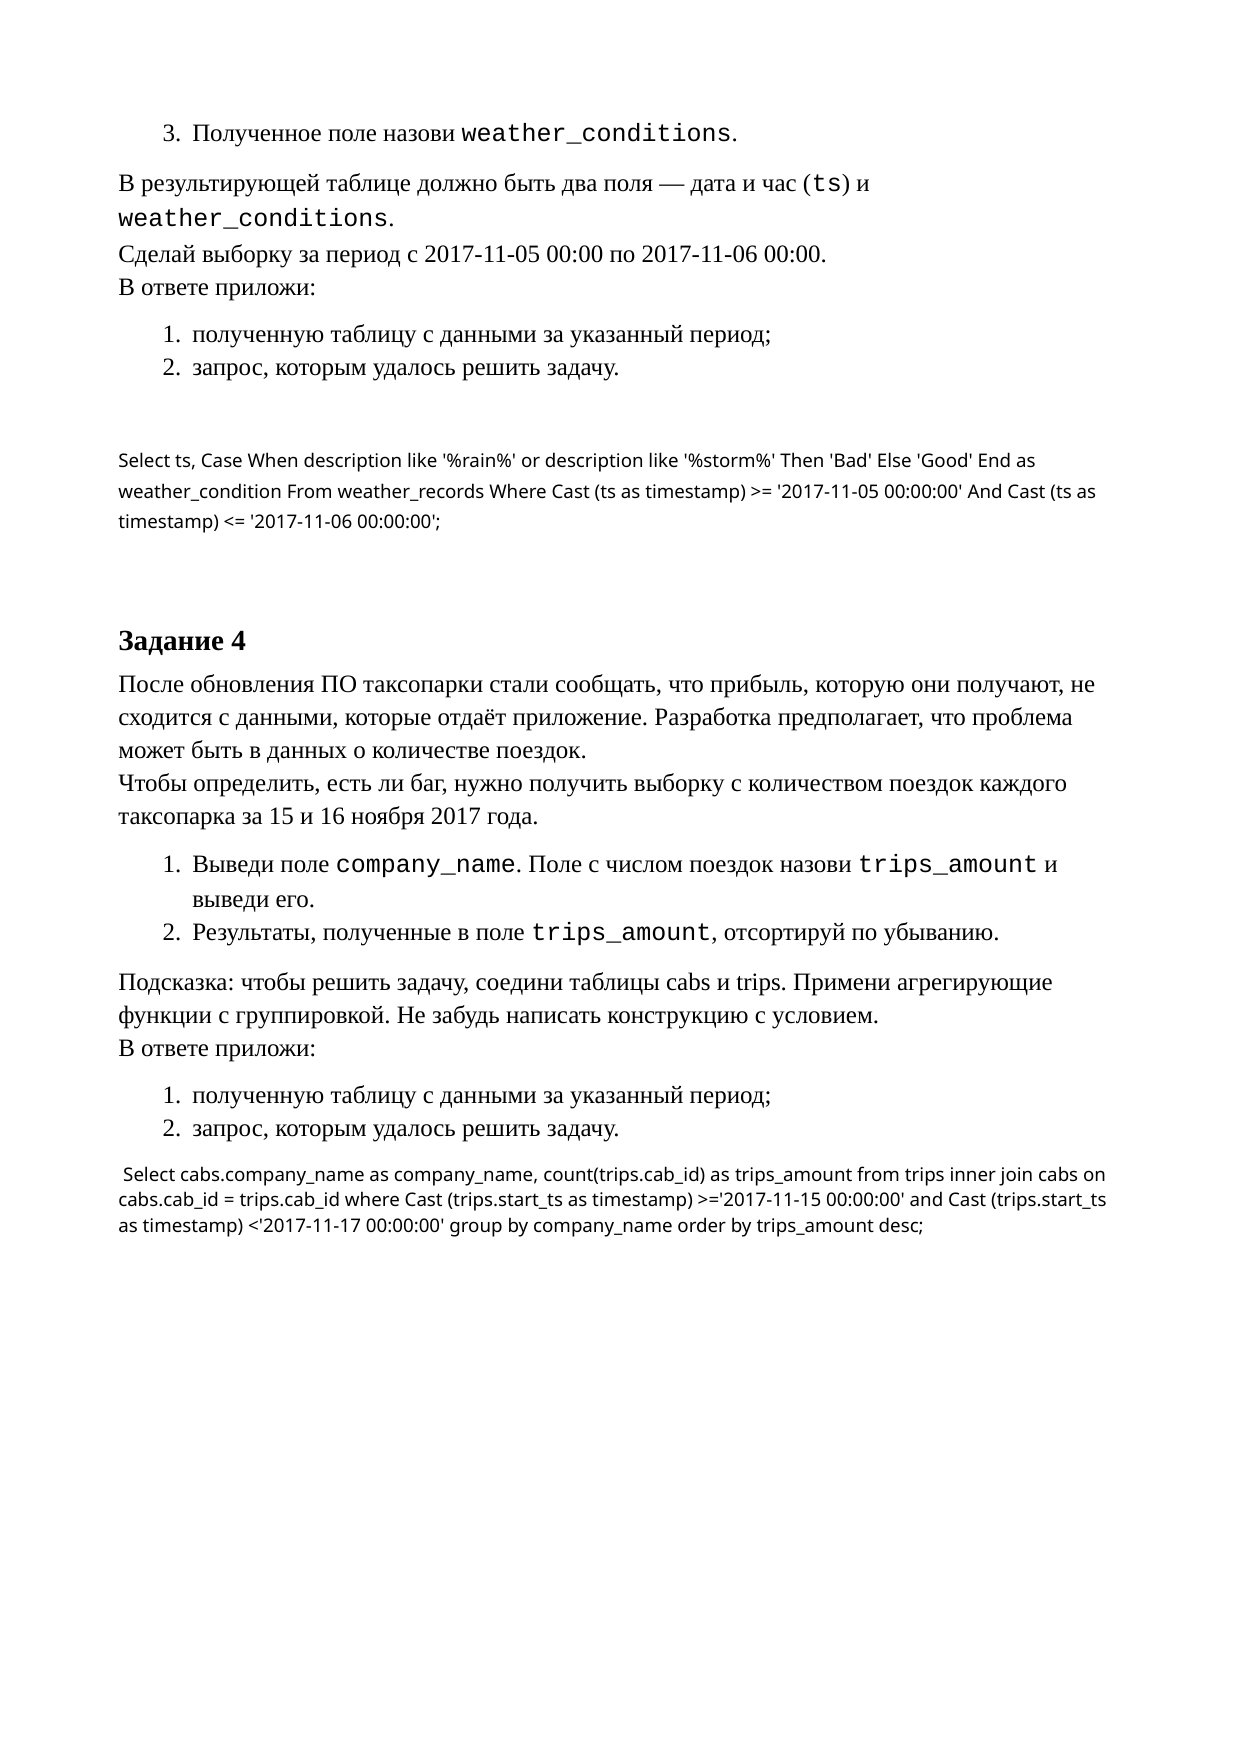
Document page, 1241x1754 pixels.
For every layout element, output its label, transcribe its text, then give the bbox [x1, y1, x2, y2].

text Select ts, Case When description like '%rain%' or description like '%storm%' Then 'Bad' Else 'Good' End as weather_condition From weather_records Where Cast (ts as timestamp) >= '2017-11-05 00:00:00' And Cast (ts as timestamp) <= '2017-11-06 00:00:00'; [118, 447, 1122, 534]
list Полученное поле назови weather_conditions. [162, 118, 1122, 149]
text В ответе приложи: [118, 1033, 1122, 1062]
text После обновления ПО таксопарки стали сообщать, что прибыль, которую они получают, не сходится с данными, которые отдаёт приложение. Разработка предполагает, что проблема может быть в данных о количестве поездок. [118, 669, 1122, 764]
list запрос, которым удалось решить задачу. [162, 352, 1122, 381]
subtitle Задание 4 [118, 623, 1122, 656]
text Сделай выборку за период с 2017-11-05 00:00 по 2017-11-06 00:00. [118, 239, 1122, 267]
text Чтобы определить, есть ли баг, нужно получить выборку с количеством поездок каждого таксопарка за 15 и 16 ноября 2017 года. [118, 768, 1122, 830]
list полученную таблицу с данными за указанный период; [162, 1080, 1122, 1109]
text Select cabs.company_name as company_name, count(trips.cab_id) as trips_amount from trips inner join cabs on cabs.cab_id = trips.cab_id where Cast (trips.start_ts as timestamp) >='2017-11-15 00:00:00' and Cast (trips.start_ts as timestamp) <'2017-11-17 00:00:00' group by company_name order by trips_amount desc; [118, 1161, 1122, 1238]
list полученную таблицу с данными за указанный период; [162, 319, 1122, 348]
text Подсказка: чтобы решить задачу, соедини таблицы cabs и trips. Примени агрегирующие функции с группировкой. Не забудь написать конструкцию с условием. [118, 967, 1122, 1028]
list запрос, которым удалось решить задачу. [162, 1113, 1122, 1142]
text В результирующей таблице должно быть два поля — дата и час (ts) и weather_conditions. [118, 168, 1122, 234]
list Результаты, полученные в поле trips_amount, отсортируй по убыванию. [162, 917, 1122, 948]
text В ответе приложи: [118, 272, 1122, 300]
list Выведи поле company_name. Поле с числом поездок назови trips_amount и выведи его. [162, 849, 1122, 912]
